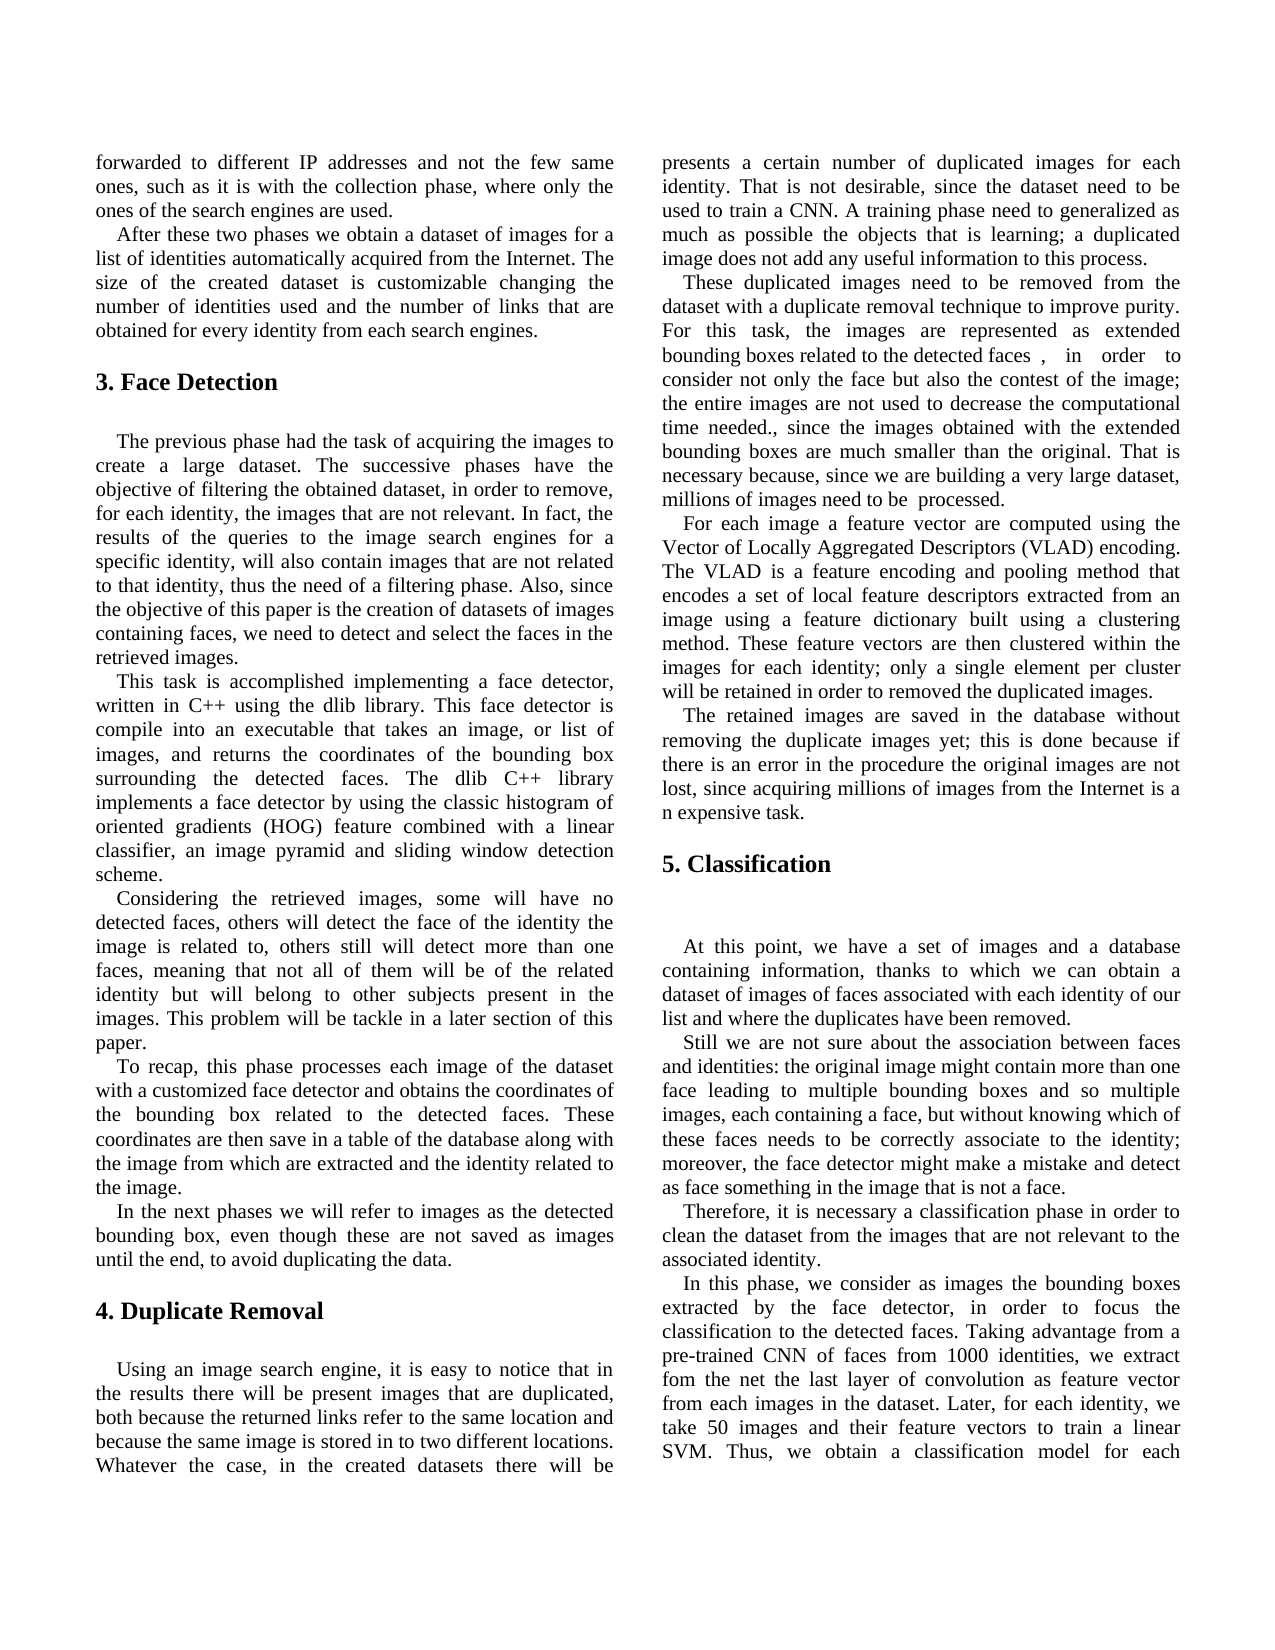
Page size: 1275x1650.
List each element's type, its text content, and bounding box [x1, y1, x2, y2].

text After these two phases we obtain a dataset of images for a list of identities automatically acquired from the Internet. The size of the created dataset is customizable changing the number of identities used and the number of links that are obtained for every identity from each search engines. [95, 222, 614, 342]
subtitle Classification [662, 849, 1181, 877]
subtitle Duplicate Removal [95, 1296, 614, 1324]
text To recap, this phase processes each image of the dataset with a customized face detector and obtains the coordinates of the bounding box related to the detected faces. These coordinates are then save in a table of the database along with the image from which are extracted and the identity related to the image. [95, 1054, 614, 1199]
text Still we are not sure about the association between faces and identities: the original image might contain more than one face leading to multiple bounding boxes and so multiple images, each containing a face, but without knowing which of these faces needs to be correctly associate to the identity; moreover, the face detector might make a mistake and detect as face something in the image that is not a face. [662, 1030, 1181, 1199]
text These duplicated images need to be removed from the dataset with a duplicate removal technique to improve purity. For this task, the images are represented as extended bounding boxes related to the detected faces , in order to consider not only the face but also the contest of the image; the entire images are not used to decrease the computational time needed., since the images obtained with the extended bounding boxes are much smaller than the original. That is necessary because, since we are building a very large dataset, millions of images need to be processed. [662, 270, 1181, 511]
text At this point, we have a set of images and a database containing information, thanks to which we can obtain a dataset of images of faces associated with each identity of our list and where the duplicates have been removed. [662, 934, 1181, 1030]
text Using an image search engine, it is easy to notice that in the results there will be present images that are duplicated, both because the returned links refer to the same location and because the same image is stored in to two different locations. Whatever the case, in the created datasets there will be [95, 1357, 614, 1477]
text Therefore, it is necessary a classification phase in order to clean the dataset from the images that are not relevant to the associated identity. [662, 1199, 1181, 1271]
text This task is accomplished implementing a face detector, written in C++ using the dlib library. This face detector is compile into an executable that takes an image, or list of images, and returns the coordinates of the bounding box surrounding the detected faces. The dlib C++ library implements a face detector by using the classic histogram of oriented gradients (HOG) feature combined with a linear classifier, an image pyramid and sliding window detection scheme. [95, 669, 614, 886]
subtitle Face Detection [95, 367, 614, 396]
text The retained images are saved in the database without removing the duplicate images yet; this is done because if there is an error in the procedure the original images are not lost, since acquiring millions of images from the Internet is a n expensive task. [662, 703, 1181, 824]
text The previous phase had the task of acquiring the images to create a large dataset. The successive phases have the objective of filtering the obtained dataset, in order to remove, for each identity, the images that are not relevant. In fact, the results of the queries to the image search engines for a specific identity, will also contain images that are not related to that identity, thus the need of a filtering phase. Also, since the objective of this paper is the creation of datasets of images containing faces, we need to detect and select the faces in the retrieved images. [95, 429, 614, 669]
text Considering the retrieved images, some will have no detected faces, others will detect the face of the identity the image is related to, others still will detect more than one faces, meaning that not all of them will be of the related identity but will belong to other subjects present in the images. This problem will be tackle in a later section of this paper. [95, 886, 614, 1054]
text In the next phases we will refer to images as the detected bounding box, even though these are not saved as images until the end, to avoid duplicating the data. [95, 1199, 614, 1271]
text In this phase, we consider as images the bounding boxes extracted by the face detector, in order to focus the classification to the detected faces. Taking advantage from a pre-trained CNN of faces from 1000 identities, we extract fom the net the last layer of convolution as feature vector from each images in the dataset. Later, for each identity, we take 50 images and their feature vectors to train a linear SVM. Thus, we obtain a classification model for each [662, 1271, 1181, 1463]
text presents a certain number of duplicated images for each identity. That is not desirable, since the dataset need to be used to train a CNN. A training phase need to generalized as much as possible the objects that is learning; a duplicated image does not add any useful information to this process. [662, 150, 1181, 270]
text For each image a feature vector are computed using the Vector of Locally Aggregated Descriptors (VLAD) encoding. The VLAD is a feature encoding and pooling method that encodes a set of local feature descriptors extracted from an image using a feature dictionary built using a clustering method. These feature vectors are then clustered within the images for each identity; only a single element per cluster will be retained in order to removed the duplicated images. [662, 511, 1181, 703]
text forwarded to different IP addresses and not the few same ones, such as it is with the collection phase, where only the ones of the search engines are used. [95, 150, 614, 222]
